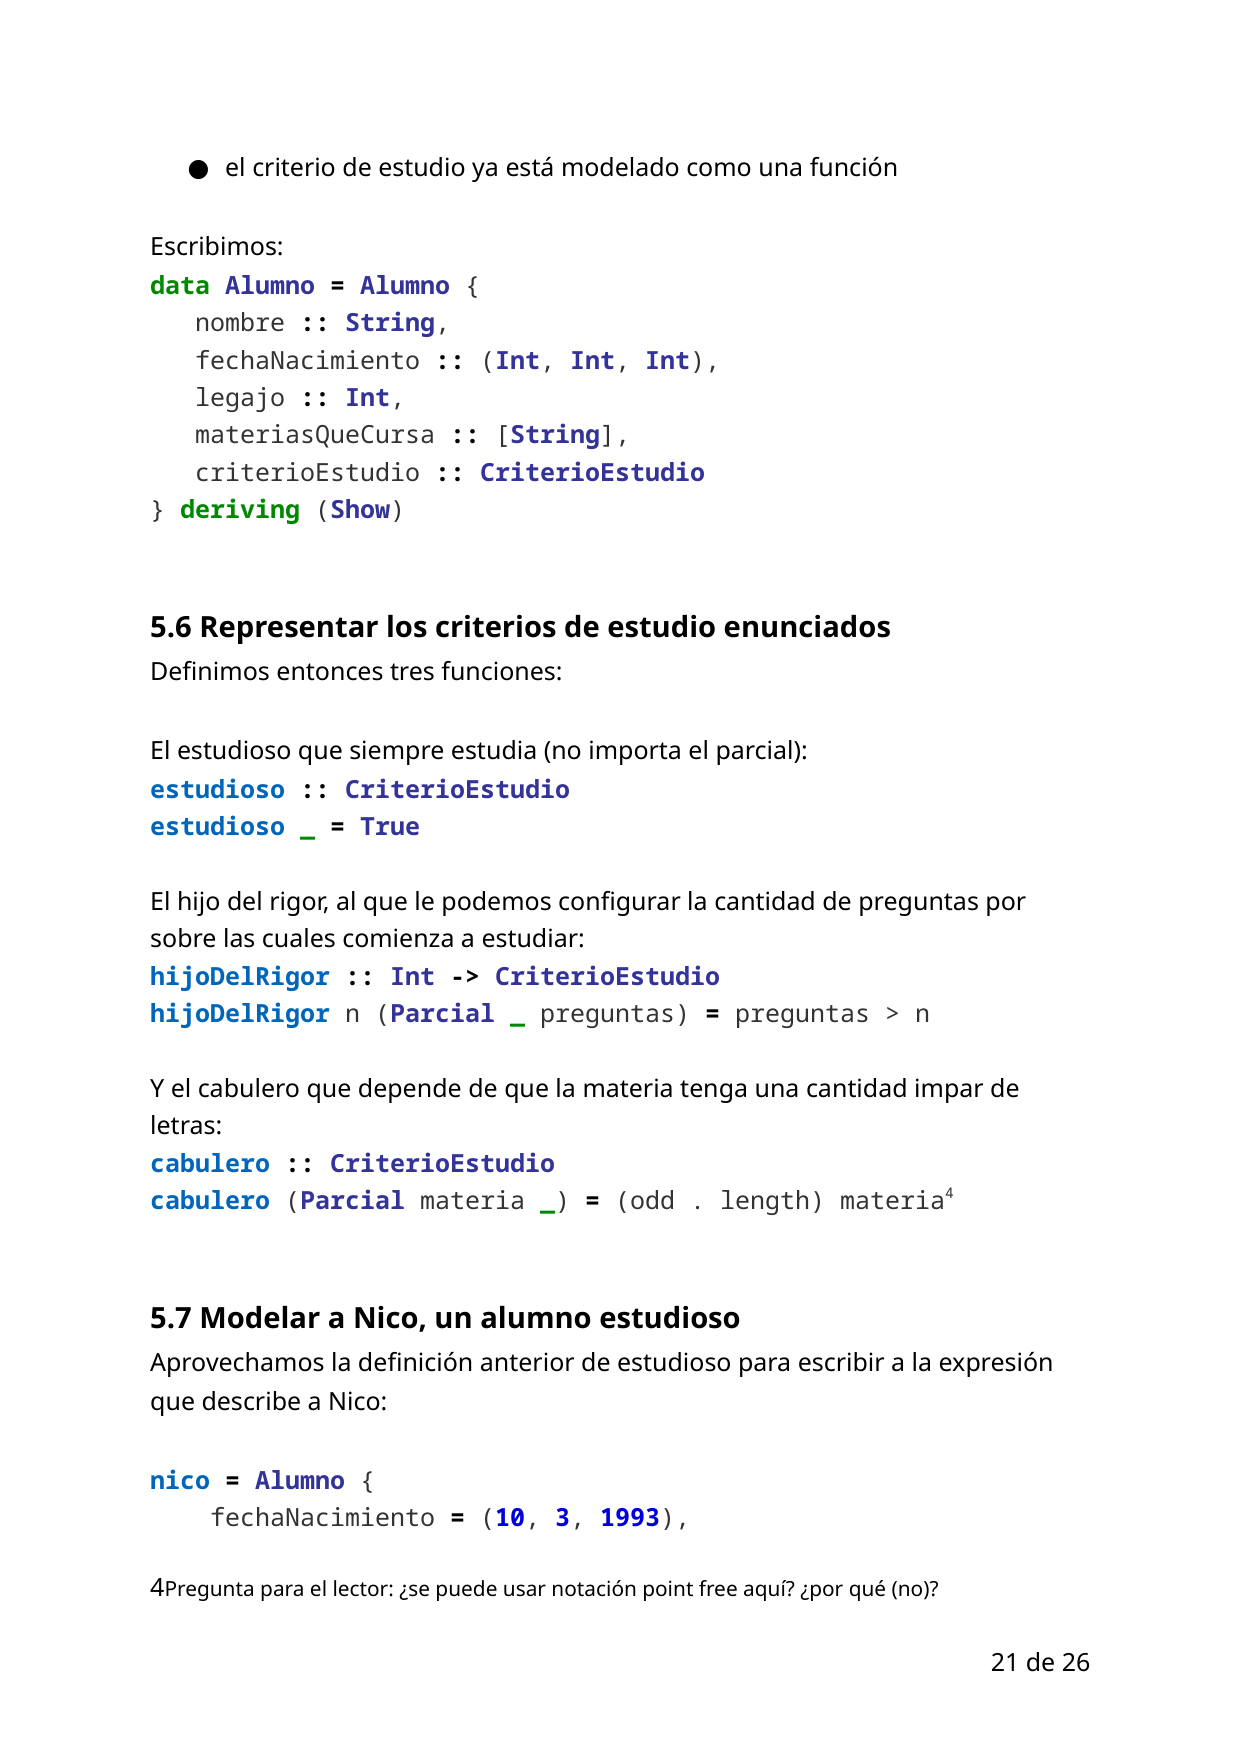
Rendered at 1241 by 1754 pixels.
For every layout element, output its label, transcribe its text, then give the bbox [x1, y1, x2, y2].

list el criterio de estudio ya está modelado como una función [187, 150, 1090, 184]
text Pregunta para el lector: ¿se puede usar notación point free aquí? ¿por qué (no)? [150, 1570, 1090, 1604]
text Definimos entonces tres funciones: [150, 654, 1090, 688]
text estudioso :: CriterioEstudio estudioso _ = True [150, 771, 1090, 880]
text nico = Alumno { fechaNacimiento = (10, 3, 1993), [150, 1462, 1090, 1534]
text Aprovechamos la definición anterior de estudioso para escribir a la expresión que describe a Nico: [150, 1345, 1090, 1418]
text Escribimos: [150, 228, 1090, 262]
text Y el cabulero que depende de que la materia tenga una cantidad impar de letras: cabulero :: CriterioEstudio cabulero (Parcial materia _) = (odd . length) materia [150, 1071, 1090, 1217]
subtitle 5.7 Modelar a Nico, un alumno estudioso [150, 1297, 1090, 1337]
text data Alumno = Alumno { nombre :: String, fechaNacimiento :: (Int, Int, Int), legajo :: Int, materiasQueCursa :: [String], criterioEstudio :: CriterioEstudio } deriving (Show) [150, 267, 1090, 526]
subtitle 5.6 Representar los criterios de estudio enunciados [150, 606, 1090, 646]
text El hijo del rigor, al que le podemos configurar la cantidad de preguntas por sobre las cuales comienza a estudiar: hijoDelRigor :: Int -> CriterioEstudio hijoDelRigor n (Parcial _ preguntas) = preguntas > n [150, 884, 1090, 1067]
text El estudioso que siempre estudia (no importa el parcial): [150, 732, 1090, 766]
